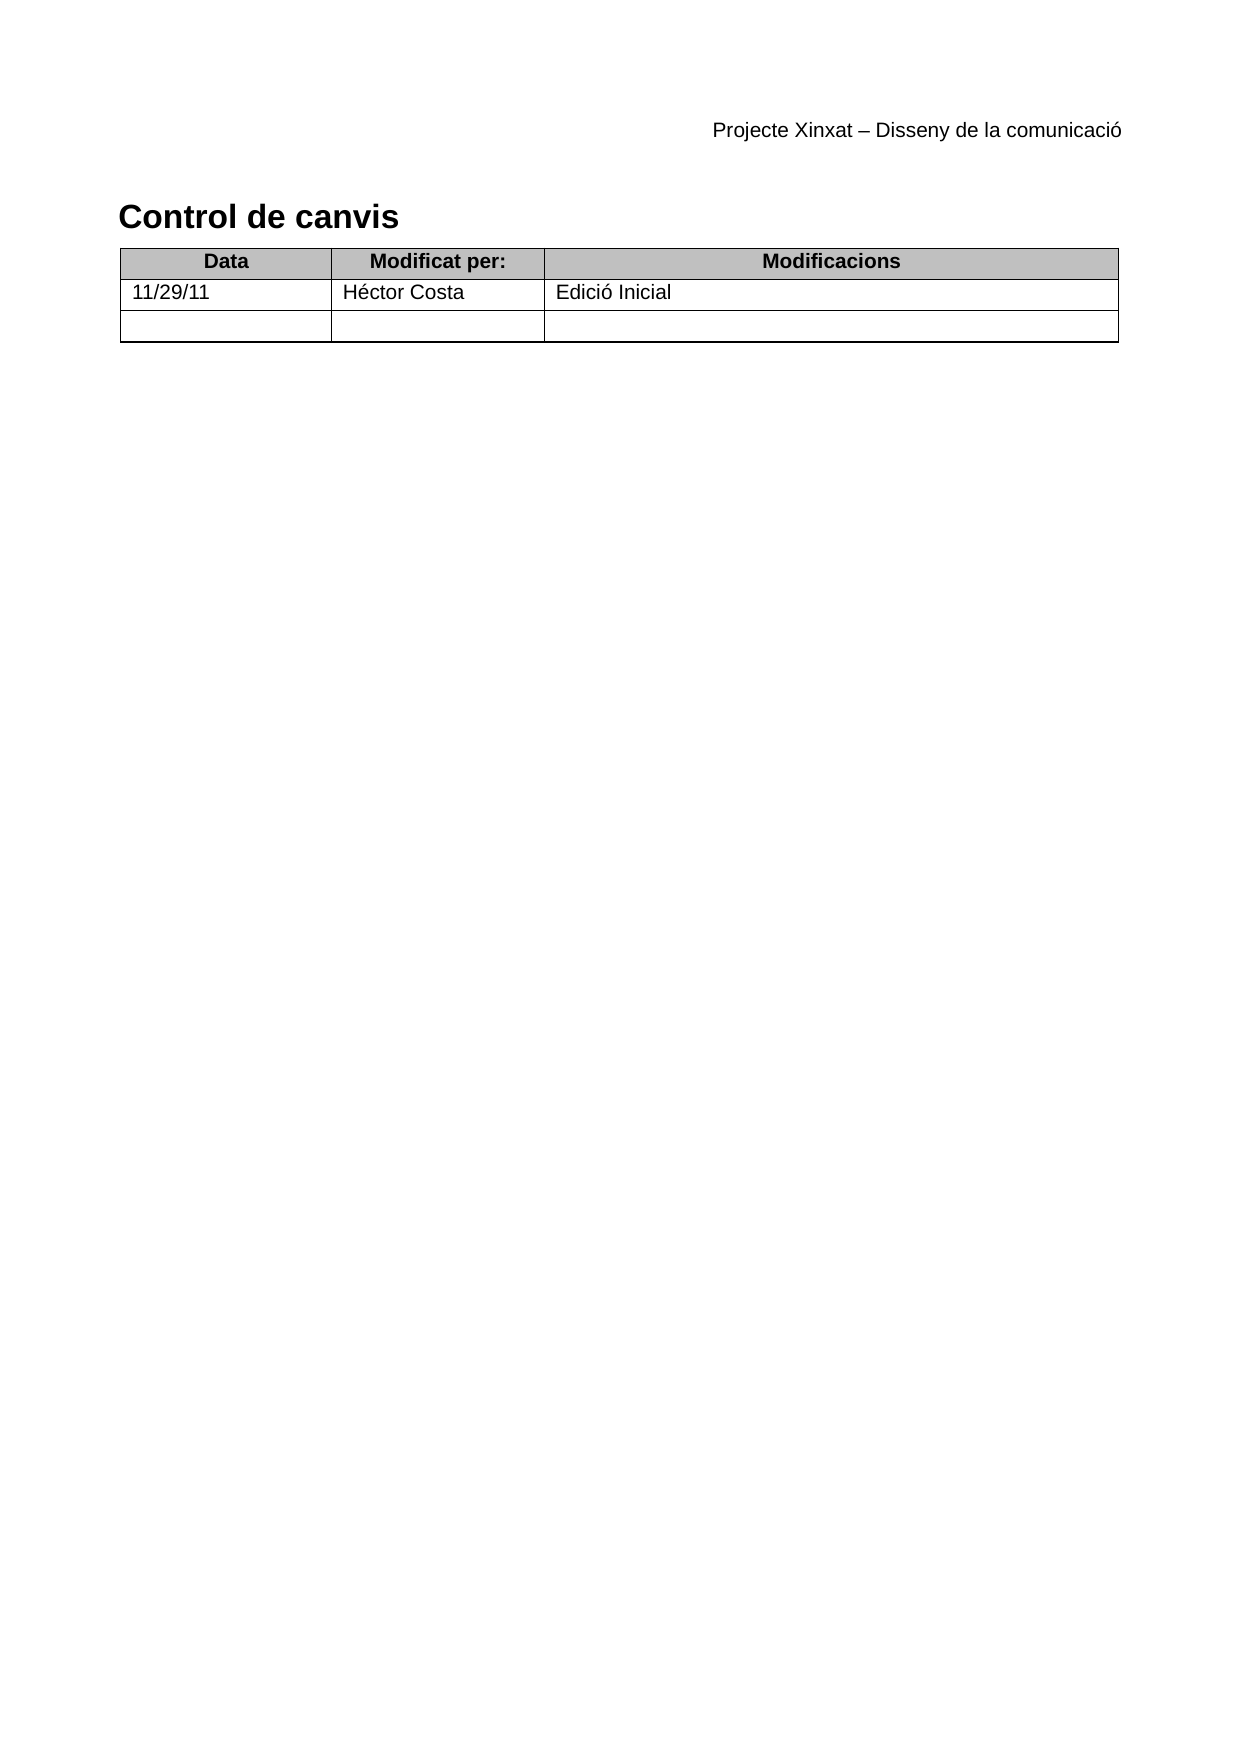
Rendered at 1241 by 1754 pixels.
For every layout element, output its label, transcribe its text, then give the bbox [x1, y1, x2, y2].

table_cell [121, 311, 331, 341]
table_cell [545, 311, 1118, 341]
subtitle Control de canvis [118, 197, 1122, 235]
table_header Modificat per: [332, 249, 544, 279]
table_cell 29/11/11 [121, 280, 331, 310]
table_cell [332, 311, 544, 341]
table_header Data [121, 249, 331, 279]
table_cell Edició Inicial [545, 280, 1118, 310]
table_cell Héctor Costa [332, 280, 544, 310]
table_header Modificacions [545, 249, 1118, 279]
